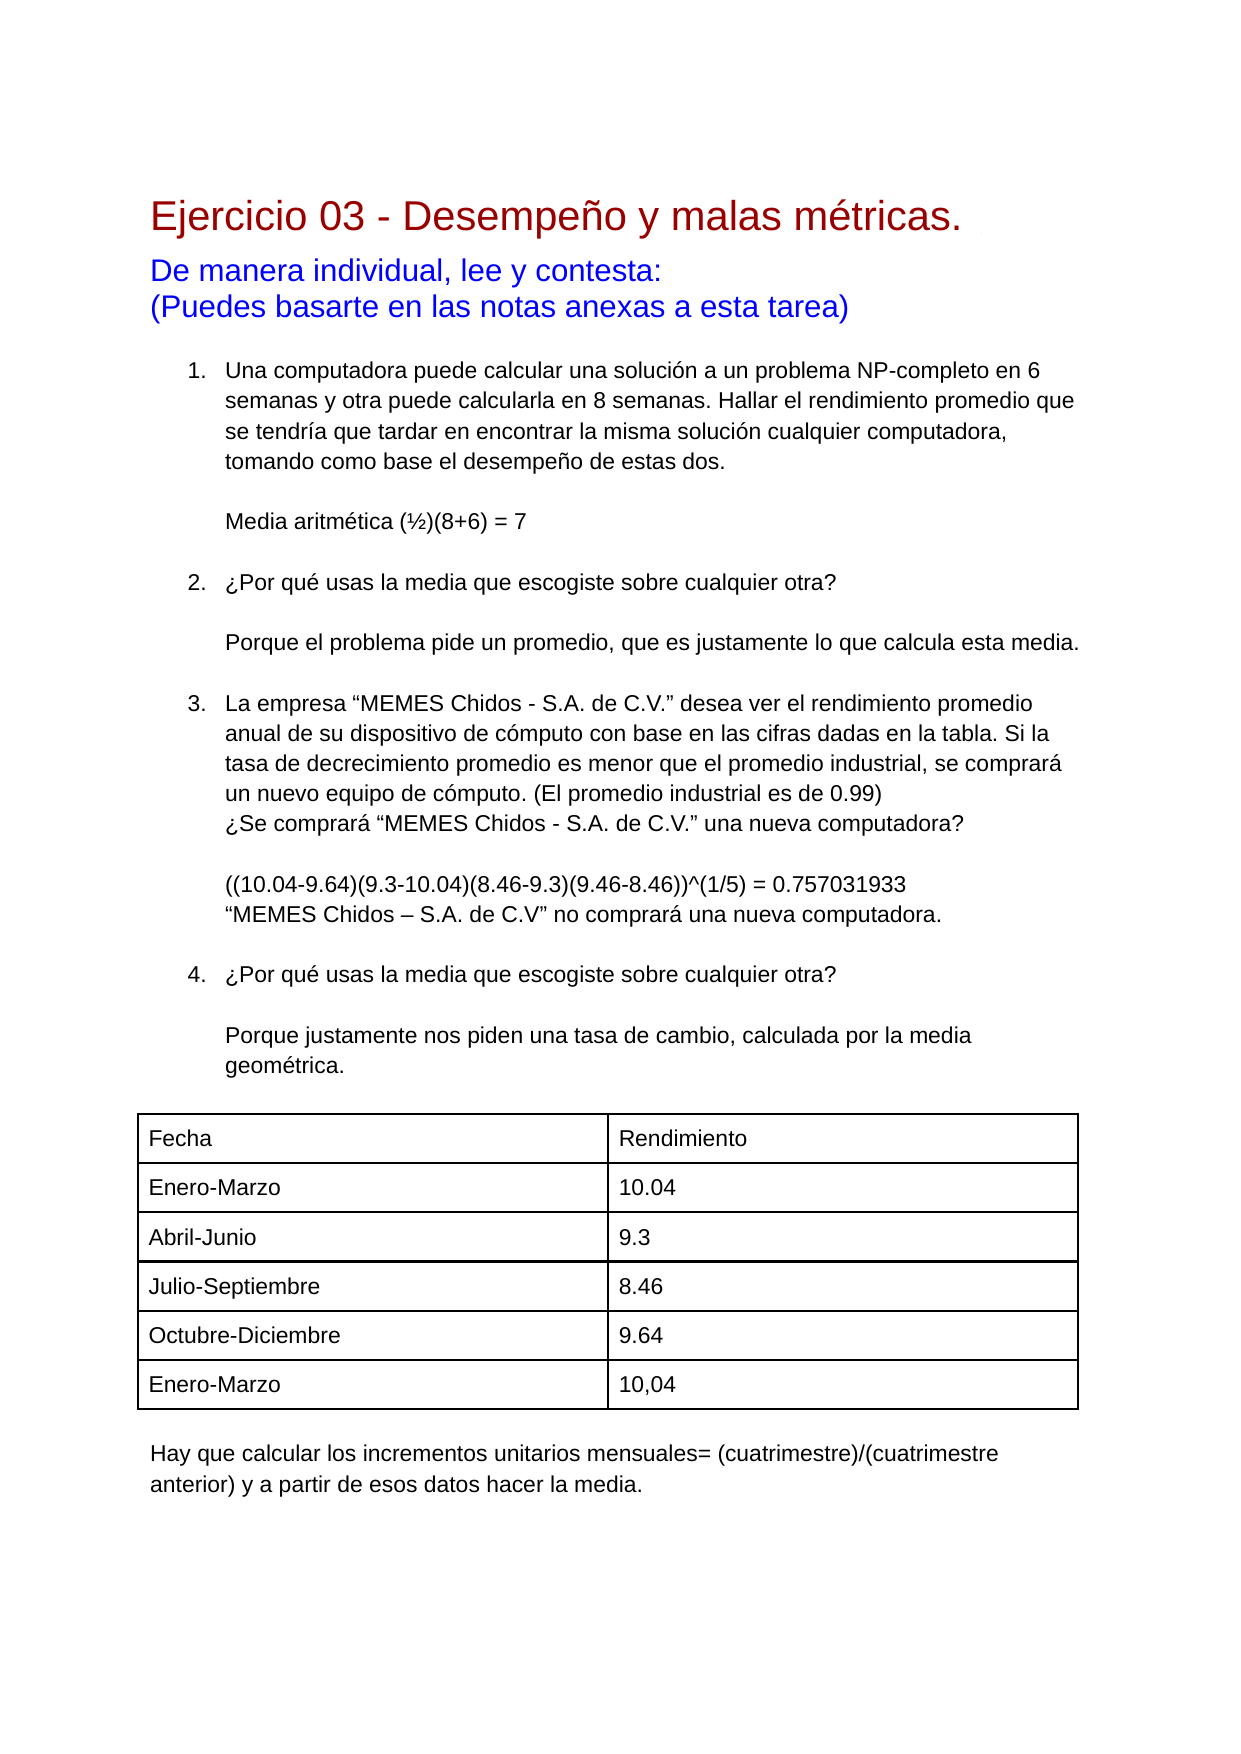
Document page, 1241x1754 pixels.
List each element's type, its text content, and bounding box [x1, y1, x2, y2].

text Media aritmética (½)(8+6) = 7 [187, 508, 1090, 535]
list ¿Por qué usas la media que escogiste sobre cualquier otra? [187, 569, 1090, 595]
table_cell Enero-Marzo [139, 1164, 607, 1211]
list ¿Por qué usas la media que escogiste sobre cualquier otra? [187, 961, 1090, 988]
text “MEMES Chidos – S.A. de C.V” no comprará una nueva computadora. [150, 901, 1090, 927]
list Una computadora puede calcular una solución a un problema NP-completo en 6 semanas y otra puede calcularla en 8 semanas. Hallar el rendimiento promedio que se tendría que tardar en encontrar la misma solución cualquier computadora, tomando como base el desempeño de estas dos. [187, 357, 1090, 474]
list La empresa “MEMES Chidos - S.A. de C.V.” desea ver el rendimiento promedio anual de su dispositivo de cómputo con base en las cifras dadas en la tabla. Si la tasa de decrecimiento promedio es menor que el promedio industrial, se comprará un nuevo equipo de cómputo. (El promedio industrial es de 0.99) [187, 689, 1090, 807]
table_cell Octubre-Diciembre [139, 1312, 607, 1359]
text Hay que calcular los incrementos unitarios mensuales= (cuatrimestre)/(cuatrimestre anterior) y a partir de esos datos hacer la media. [150, 1440, 1090, 1497]
table_header Rendimiento [609, 1115, 1077, 1162]
text Porque el problema pide un promedio, que es justamente lo que calcula esta media. [150, 629, 1090, 656]
table_cell Enero-Marzo [139, 1361, 607, 1408]
text Porque justamente nos piden una tasa de cambio, calculada por la media geométrica. [150, 1022, 1090, 1078]
subtitle Ejercicio 03 - Desempeño y malas métricas. [150, 192, 1090, 239]
table_cell Abril-Junio [139, 1213, 607, 1260]
table_cell 10,04 [609, 1361, 1077, 1408]
text ((10.04-9.64)(9.3-10.04)(8.46-9.3)(9.46-8.46))^(1/5) = 0.757031933 [150, 871, 1090, 897]
text ¿Se comprará “MEMES Chidos - S.A. de C.V.” una nueva computadora? [150, 810, 1090, 837]
table_cell 10.04 [609, 1164, 1077, 1211]
table_cell 8.46 [609, 1263, 1077, 1309]
table_cell 9.3 [609, 1213, 1077, 1260]
table_header Fecha [139, 1115, 607, 1162]
table_cell 9.64 [609, 1312, 1077, 1359]
table_cell Julio-Septiembre [139, 1263, 607, 1309]
subtitle De manera individual, lee y contesta: (Puedes basarte en las notas anexas a esta tarea) [150, 252, 1090, 324]
